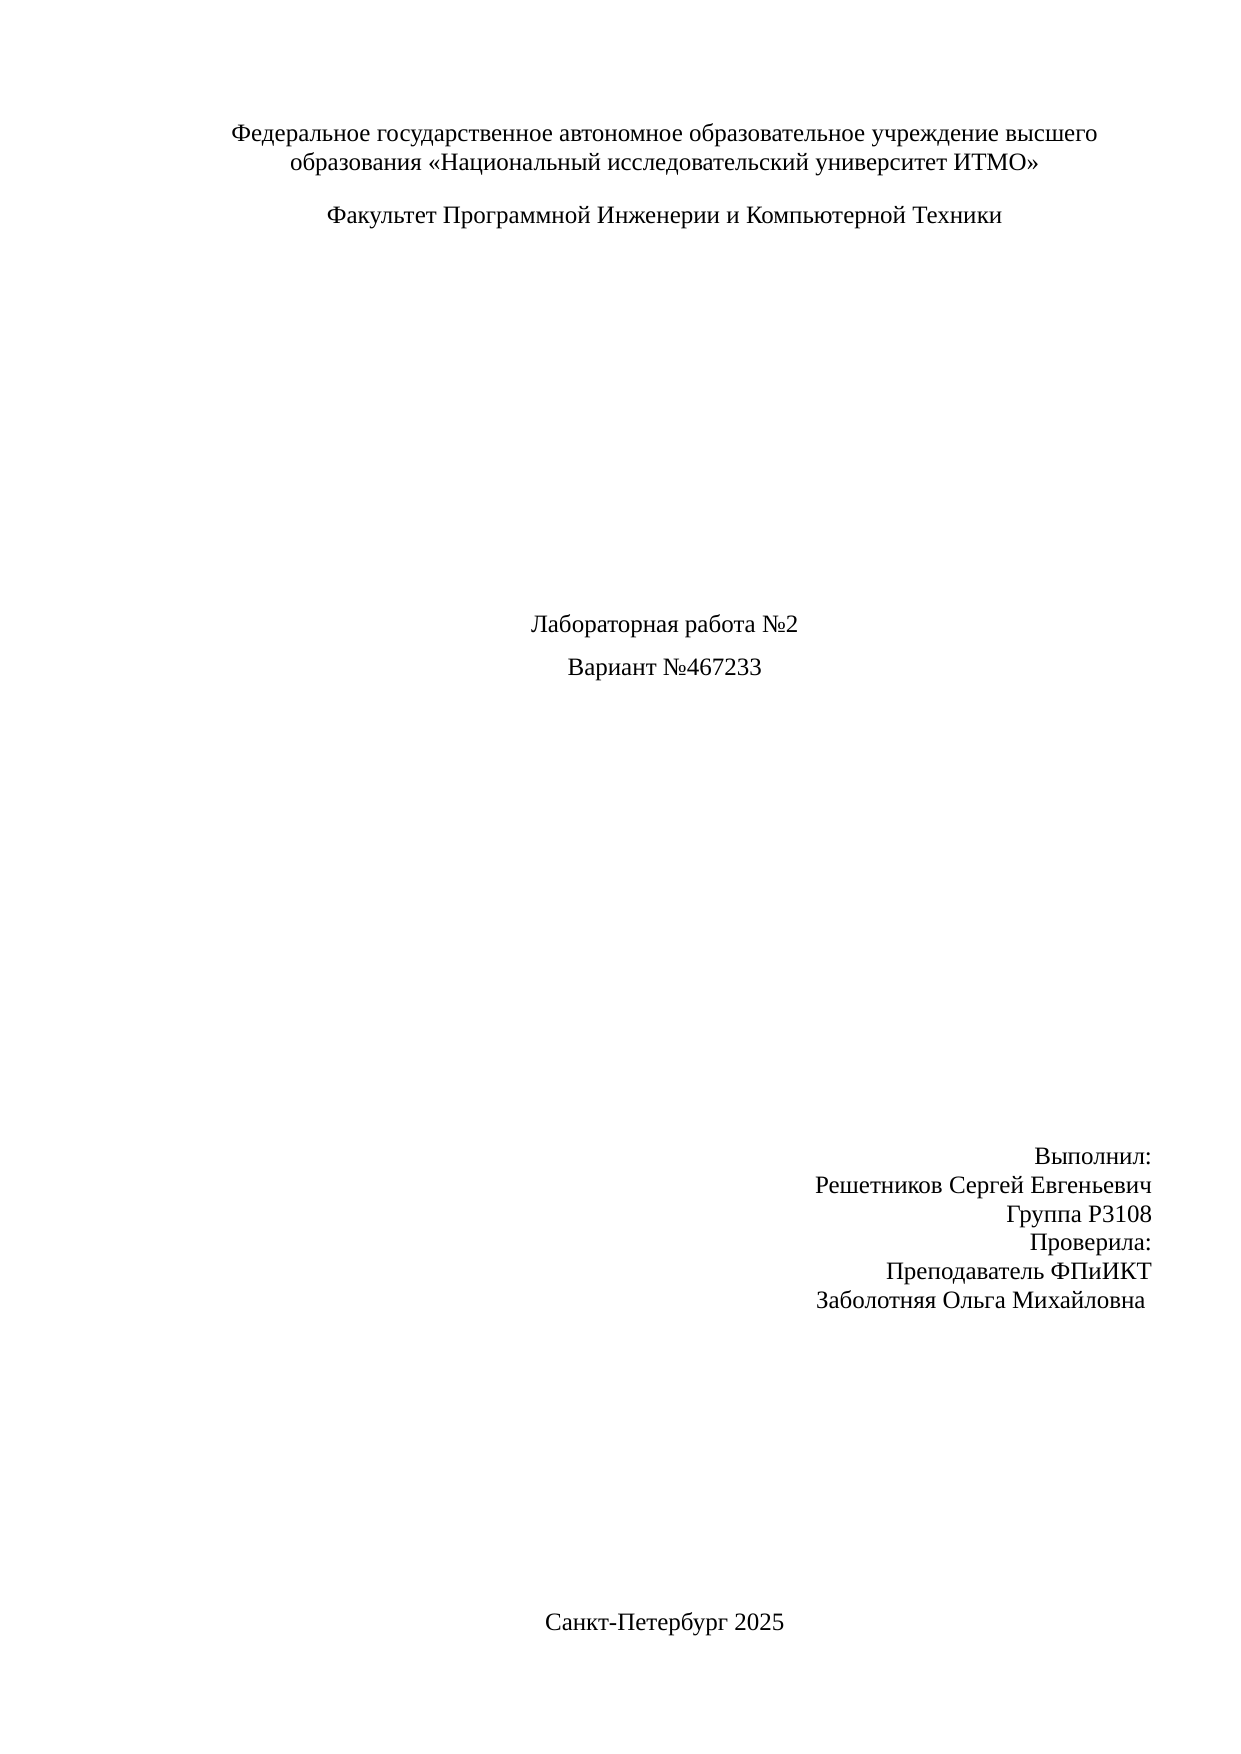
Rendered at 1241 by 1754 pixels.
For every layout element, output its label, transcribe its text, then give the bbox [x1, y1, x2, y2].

text Решетников Сергей Евгеньевич [177, 1170, 1152, 1199]
text Федеральное государственное автономное образовательное учреждение высшего образования «Национальный исследовательский университет ИТМО» [177, 118, 1152, 176]
text Заболотняя Ольга Михайловна [177, 1285, 1152, 1314]
text Лабораторная работа №2 [177, 609, 1152, 638]
text Преподаватель ФПиИКТ [177, 1256, 1152, 1285]
text ­ [177, 541, 1152, 570]
text Группа Р3108 [177, 1199, 1152, 1227]
text Проверила: [177, 1227, 1152, 1256]
text Вариант №467233 [177, 652, 1152, 681]
text Факультет Программной Инженерии и Компьютерной Техники [177, 201, 1152, 229]
text Выполнил: [177, 1141, 1152, 1170]
